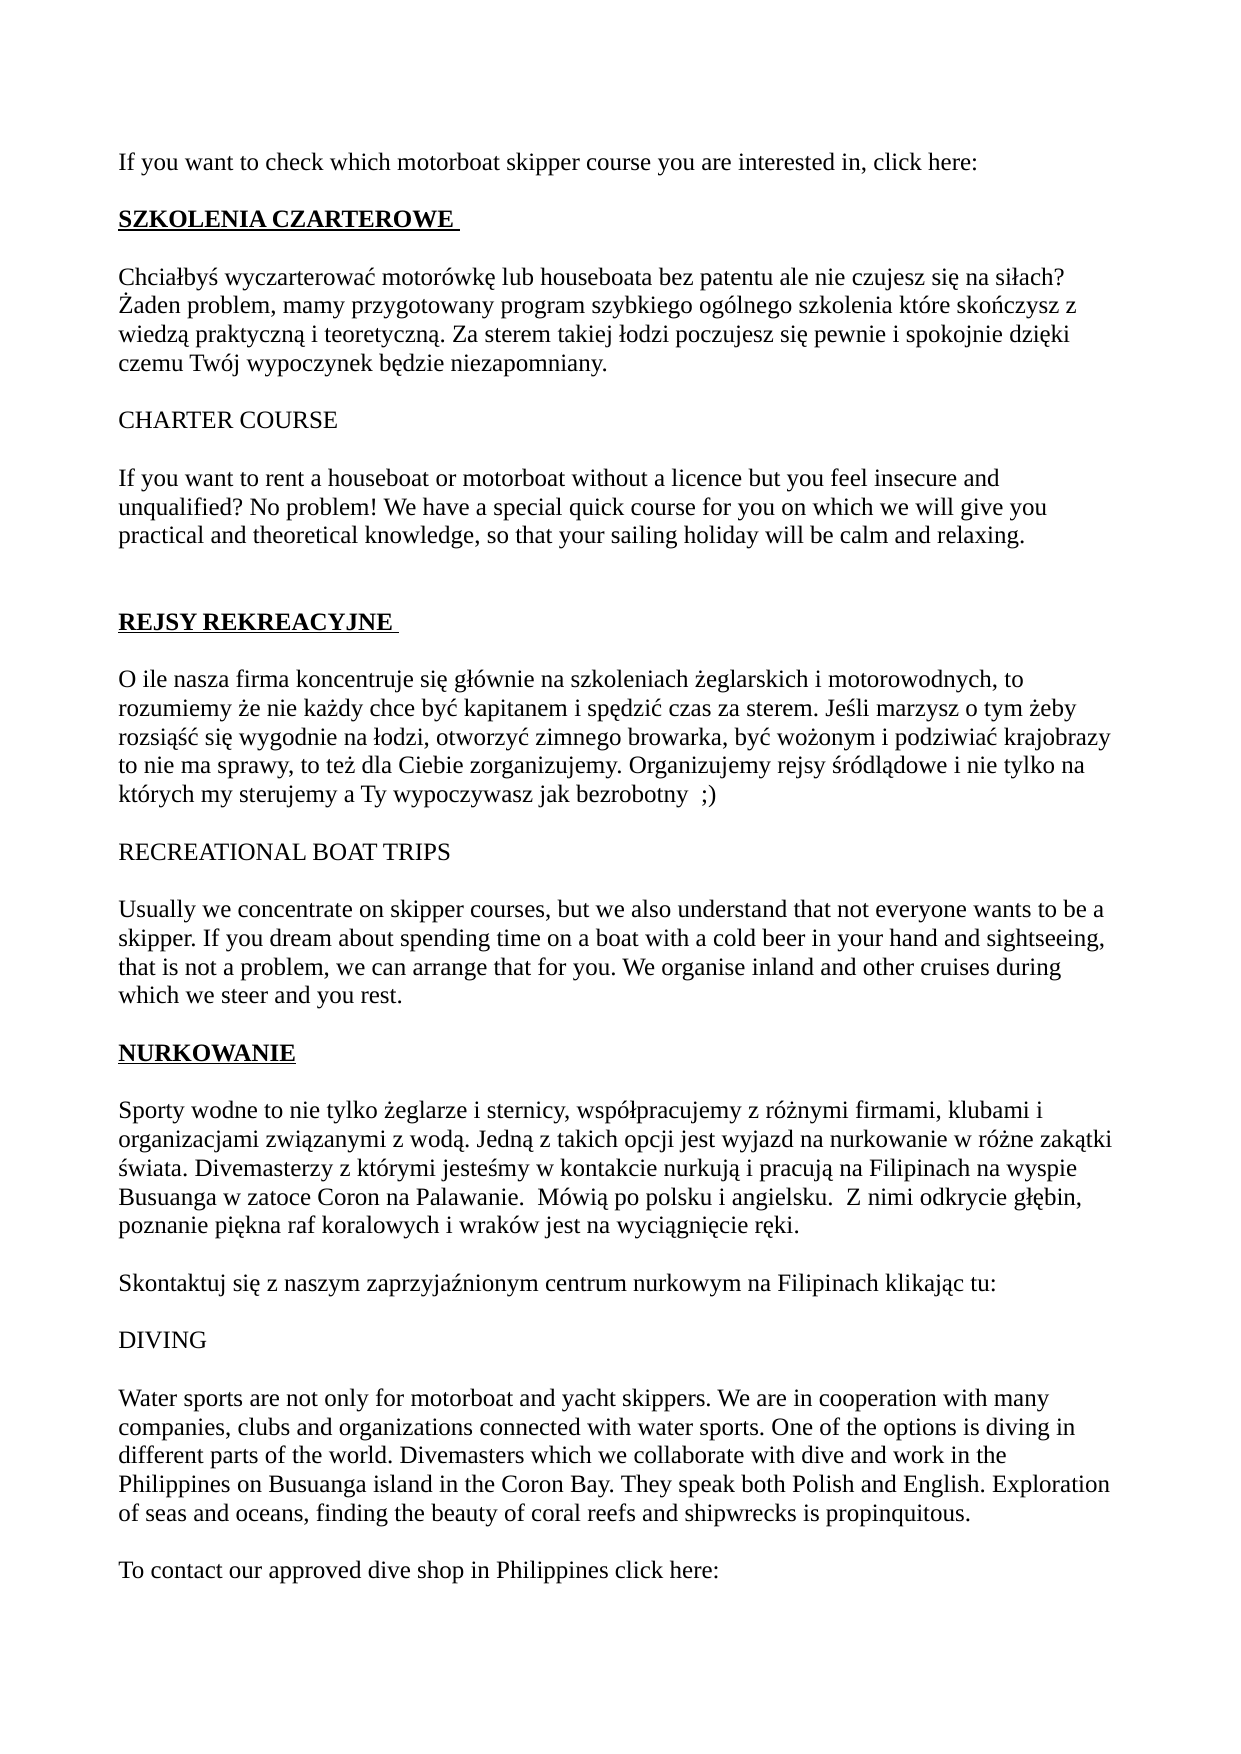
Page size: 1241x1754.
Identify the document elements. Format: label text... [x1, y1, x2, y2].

text O ile nasza firma koncentruje się głównie na szkoleniach żeglarskich i motorowodnych, to rozumiemy że nie każdy chce być kapitanem i spędzić czas za sterem. Jeśli marzysz o tym żeby rozsiąść się wygodnie na łodzi, otworzyć zimnego browarka, być wożonym i podziwiać krajobrazy to nie ma sprawy, to też dla Ciebie zorganizujemy. Organizujemy rejsy śródlądowe i nie tylko na których my sterujemy a Ty wypoczywasz jak bezrobotny ;) [118, 664, 1122, 808]
text REJSY REKREACYJNE [118, 607, 1122, 636]
text Water sports are not only for motorboat and yacht skippers. We are in cooperation with many companies, clubs and organizations connected with water sports. One of the options is diving in different parts of the world. Divemasters which we collaborate with dive and work in the Philippines on Busuanga island in the Coron Bay. They speak both Polish and English. Exploration of seas and oceans, finding the beauty of coral reefs and shipwrecks is propinquitous. [118, 1383, 1122, 1527]
text Chciałbyś wyczarterować motorówkę lub houseboata bez patentu ale nie czujesz się na siłach? Żaden problem, mamy przygotowany program szybkiego ogólnego szkolenia które skończysz z wiedzą praktyczną i teoretyczną. Za sterem takiej łodzi poczujesz się pewnie i spokojnie dzięki czemu Twój wypoczynek będzie niezapomniany. [118, 262, 1122, 377]
text Sporty wodne to nie tylko żeglarze i sternicy, współpracujemy z różnymi firmami, klubami i organizacjami związanymi z wodą. Jedną z takich opcji jest wyjazd na nurkowanie w różne zakątki świata. Divemasterzy z którymi jesteśmy w kontakcie nurkują i pracują na Filipinach na wyspie Busuanga w zatoce Coron na Palawanie. Mówią po polsku i angielsku. Z nimi odkrycie głębin, poznanie piękna raf koralowych i wraków jest na wyciągnięcie ręki. [118, 1096, 1122, 1239]
text Usually we concentrate on skipper courses, but we also understand that not everyone wants to be a skipper. If you dream about spending time on a boat with a cold beer in your hand and sightseeing, that is not a problem, we can arrange that for you. We organise inland and other cruises during which we steer and you rest. [118, 894, 1122, 1009]
text RECREATIONAL BOAT TRIPS [118, 837, 1122, 866]
text CHARTER COURSE [118, 406, 1122, 434]
text Skontaktuj się z naszym zaprzyjaźnionym centrum nurkowym na Filipinach klikając tu: [118, 1268, 1122, 1297]
text To contact our approved dive shop in Philippines click here: [118, 1556, 1122, 1584]
text If you want to rent a houseboat or motorboat without a licence but you feel insecure and unqualified? No problem! We have a special quick course for you on which we will give you practical and theoretical knowledge, so that your sailing holiday will be calm and relaxing. [118, 463, 1122, 549]
text NURKOWANIE [118, 1038, 1122, 1067]
text DIVING [118, 1326, 1122, 1354]
text If you want to check which motorboat skipper course you are interested in, click here: [118, 147, 1122, 176]
text SZKOLENIA CZARTEROWE [118, 204, 1122, 233]
